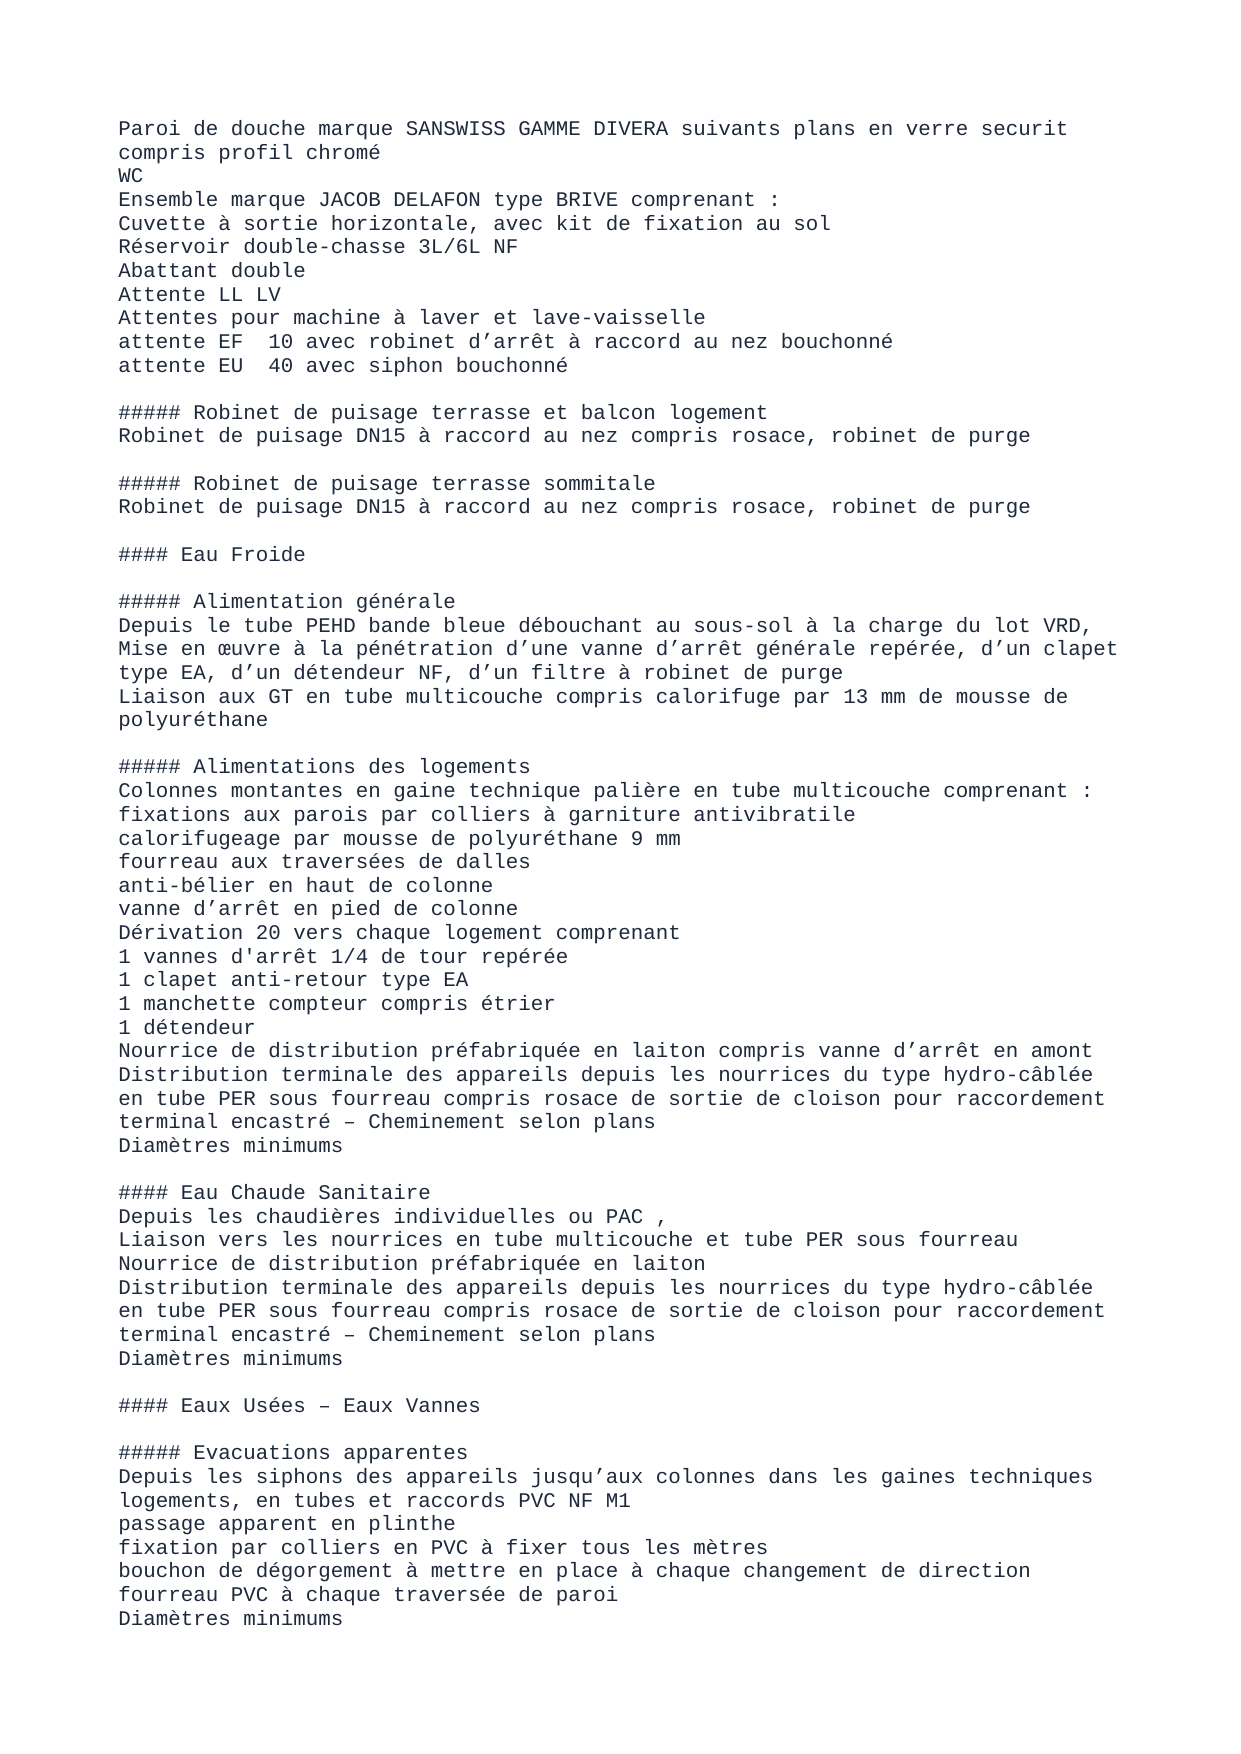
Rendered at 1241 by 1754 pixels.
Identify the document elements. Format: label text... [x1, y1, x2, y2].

text Robinet de puisage DN15 à raccord au nez compris rosace, robinet de purge [118, 426, 1122, 449]
text Liaison vers les nourrices en tube multicouche et tube PER sous fourreau [118, 1229, 1122, 1253]
text vanne d’arrêt en pied de colonne [118, 898, 1122, 922]
text Liaison aux GT en tube multicouche compris calorifuge par 13 mm de mousse de polyuréthane [118, 686, 1122, 733]
text Distribution terminale des appareils depuis les nourrices du type hydro-câblée en tube PER sous fourreau compris rosace de sortie de cloison pour raccordement terminal encastré – Cheminement selon plans [118, 1064, 1122, 1135]
text Robinet de puisage DN15 à raccord au nez compris rosace, robinet de purge [118, 496, 1122, 520]
text Abattant double [118, 260, 1122, 284]
text #### Eaux Usées – Eaux Vannes [118, 1395, 1122, 1419]
text calorifugeage par mousse de polyuréthane 9 mm [118, 827, 1122, 851]
text Colonnes montantes en gaine technique palière en tube multicouche comprenant : [118, 780, 1122, 804]
text Diamètres minimums [118, 1608, 1122, 1631]
text bouchon de dégorgement à mettre en place à chaque changement de direction [118, 1561, 1122, 1584]
text Depuis les chaudières individuelles ou PAC , [118, 1206, 1122, 1229]
text Diamètres minimums [118, 1348, 1122, 1371]
text attente EU 40 avec siphon bouchonné [118, 354, 1122, 378]
text Depuis le tube PEHD bande bleue débouchant au sous-sol à la charge du lot VRD, [118, 615, 1122, 638]
text Ensemble marque JACOB DELAFON type BRIVE comprenant : [118, 189, 1122, 213]
text Diamètres minimums [118, 1135, 1122, 1158]
text Dérivation 20 vers chaque logement comprenant [118, 922, 1122, 946]
text Nourrice de distribution préfabriquée en laiton [118, 1253, 1122, 1277]
text fourreau aux traversées de dalles [118, 851, 1122, 875]
text fourreau PVC à chaque traversée de paroi [118, 1584, 1122, 1608]
text fixation par colliers en PVC à fixer tous les mètres [118, 1537, 1122, 1561]
text ##### Robinet de puisage terrasse sommitale [118, 473, 1122, 496]
text ##### Evacuations apparentes [118, 1442, 1122, 1466]
text passage apparent en plinthe [118, 1513, 1122, 1537]
text #### Eau Chaude Sanitaire [118, 1182, 1122, 1206]
text Cuvette à sortie horizontale, avec kit de fixation au sol [118, 213, 1122, 236]
text WC [118, 165, 1122, 189]
text 1 détendeur [118, 1017, 1122, 1040]
text ##### Alimentation générale [118, 591, 1122, 615]
text Mise en œuvre à la pénétration d’une vanne d’arrêt générale repérée, d’un clapet type EA, d’un détendeur NF, d’un filtre à robinet de purge [118, 638, 1122, 686]
text fixations aux parois par colliers à garniture antivibratile [118, 804, 1122, 827]
text anti-bélier en haut de colonne [118, 875, 1122, 898]
text Réservoir double-chasse 3L/6L NF [118, 236, 1122, 260]
text 1 vannes d'arrêt 1/4 de tour repérée [118, 946, 1122, 969]
text attente EF 10 avec robinet d’arrêt à raccord au nez bouchonné [118, 331, 1122, 354]
text Nourrice de distribution préfabriquée en laiton compris vanne d’arrêt en amont [118, 1040, 1122, 1064]
text 1 clapet anti-retour type EA [118, 969, 1122, 993]
text #### Eau Froide [118, 544, 1122, 567]
text Attentes pour machine à laver et lave-vaisselle [118, 307, 1122, 331]
text Paroi de douche marque SANSWISS GAMME DIVERA suivants plans en verre securit compris profil chromé [118, 118, 1122, 165]
text Attente LL LV [118, 284, 1122, 307]
text ##### Alimentations des logements [118, 757, 1122, 780]
text ##### Robinet de puisage terrasse et balcon logement [118, 402, 1122, 426]
text 1 manchette compteur compris étrier [118, 993, 1122, 1017]
text Depuis les siphons des appareils jusqu’aux colonnes dans les gaines techniques logements, en tubes et raccords PVC NF M1 [118, 1466, 1122, 1513]
text Distribution terminale des appareils depuis les nourrices du type hydro-câblée en tube PER sous fourreau compris rosace de sortie de cloison pour raccordement terminal encastré – Cheminement selon plans [118, 1277, 1122, 1348]
